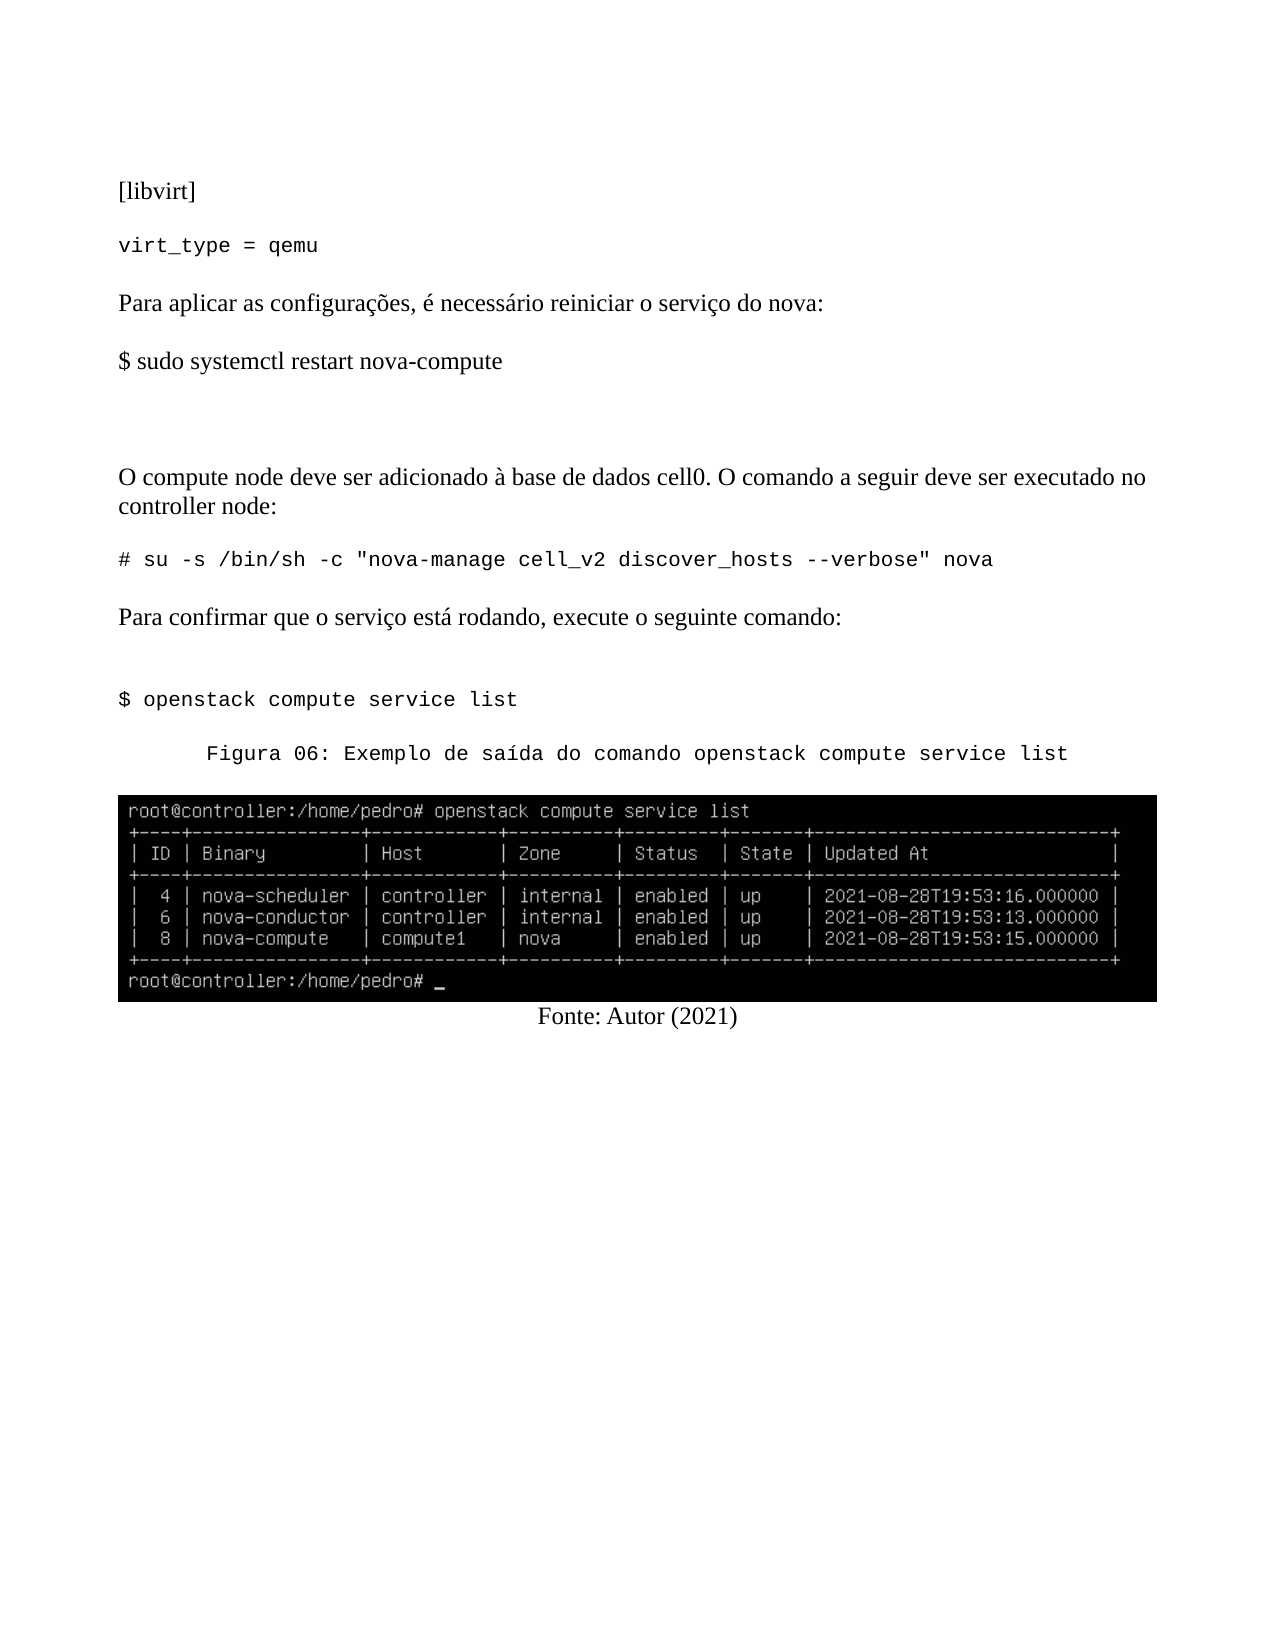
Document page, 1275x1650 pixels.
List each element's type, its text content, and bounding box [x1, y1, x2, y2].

text $ sudo systemctl restart nova-compute [118, 346, 1157, 375]
text Para confirmar que o serviço está rodando, execute o seguinte comando: [118, 602, 1157, 660]
text O compute node deve ser adicionado à base de dados cell0. O comando a seguir deve ser executado no controller node: [118, 462, 1157, 520]
text virt_type = qemu [118, 234, 1157, 258]
text Figura 06: Exemplo de saída do comando openstack compute service list [118, 743, 1157, 766]
text Para aplicar as configurações, é necessário reiniciar o serviço do nova: [118, 288, 1157, 316]
text [libvirt] [118, 176, 1157, 205]
text Fonte: Autor (2021) [118, 1002, 1157, 1030]
picture [118, 795, 1157, 1002]
text $ openstack compute service list [118, 689, 1157, 713]
text # su -s /bin/sh -c "nova-manage cell_v2 discover_hosts --verbose" nova [118, 549, 1157, 573]
